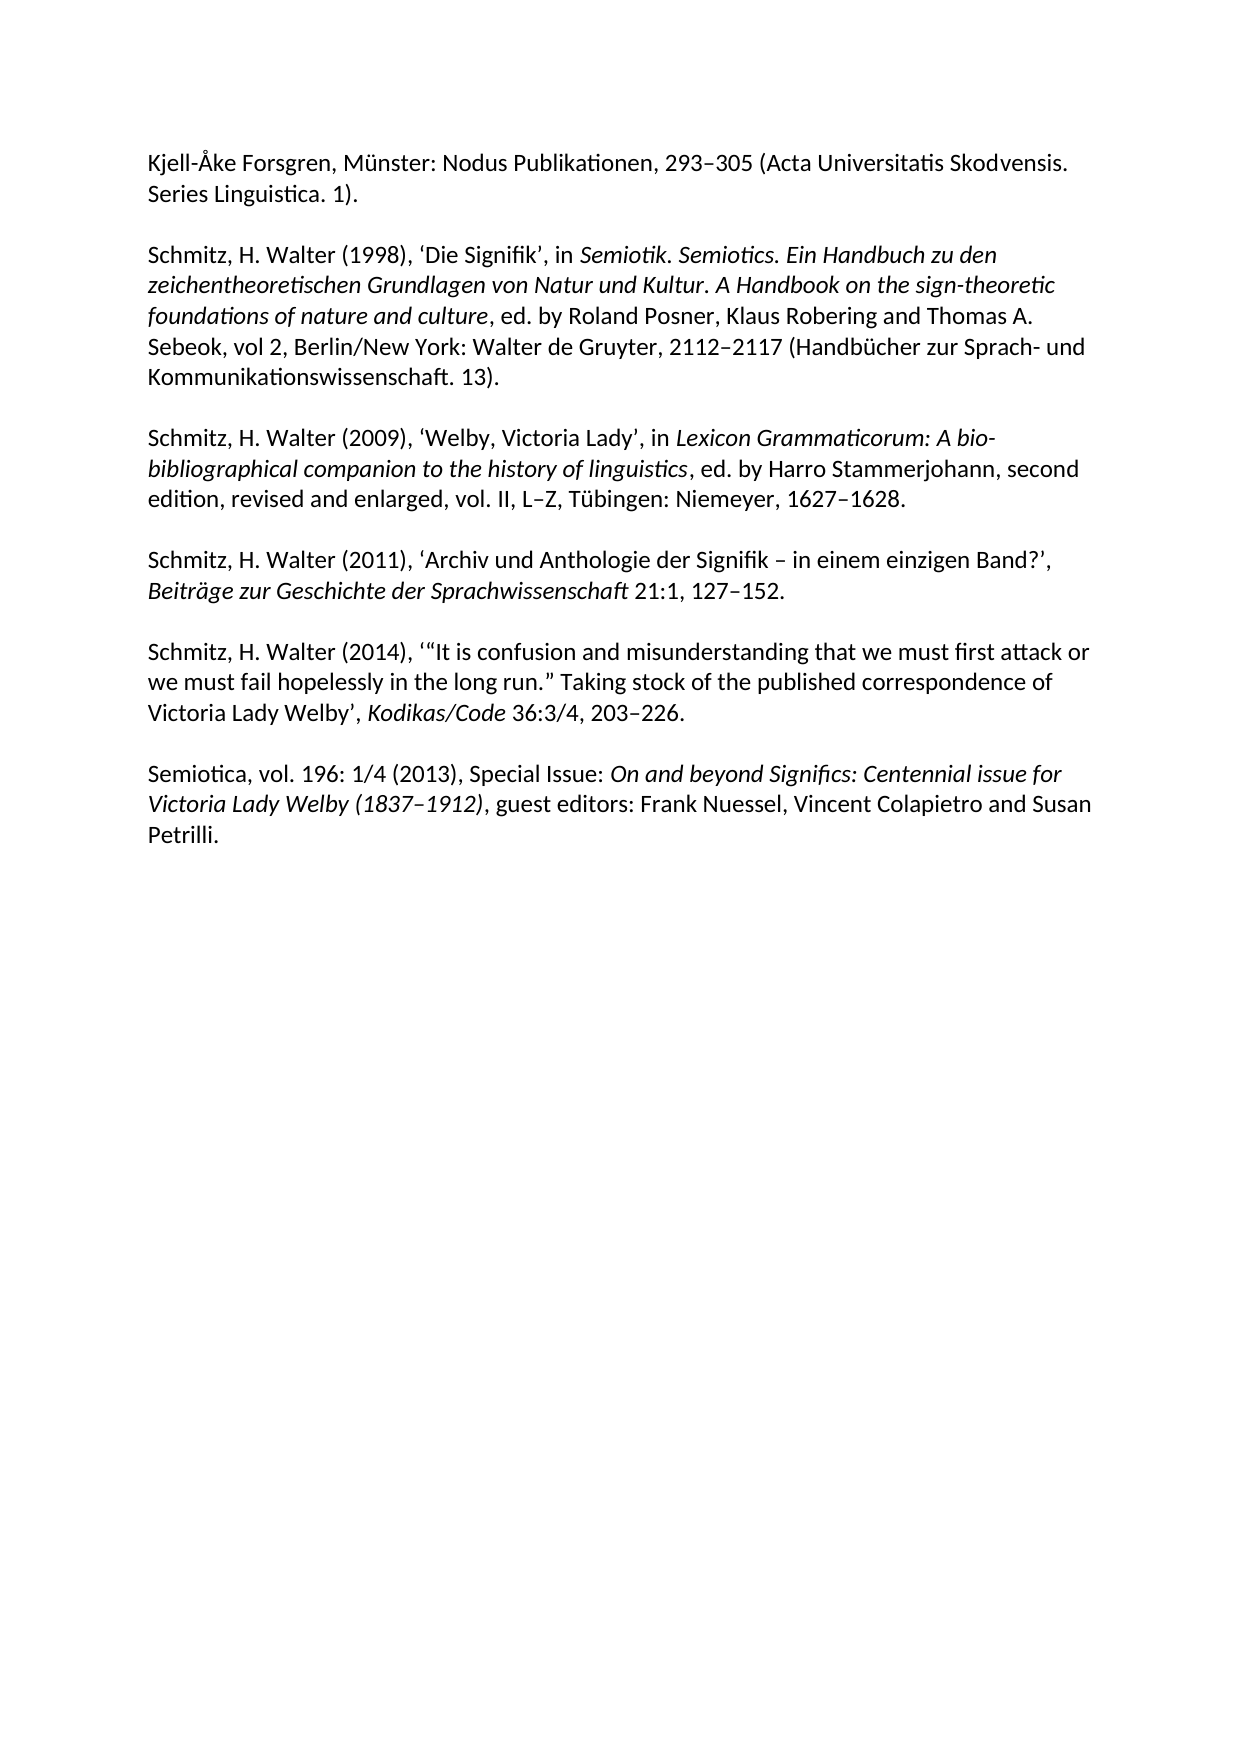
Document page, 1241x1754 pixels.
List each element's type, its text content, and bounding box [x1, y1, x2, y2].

text Schmitz, H. Walter (1998), ‘Die Signifik’, in Semiotik. Semiotics. Ein Handbuch zu den zeichentheoretischen Grundlagen von Natur und Kultur. A Handbook on the sign-theoretic foundations of nature and culture, ed. by Roland Posner, Klaus Robering and Thomas A. Sebeok, vol 2, Berlin/New York: Walter de Gruyter, 2112–2117 (Handbücher zur Sprach- und Kommunikationswissenschaft. 13). [148, 239, 1093, 392]
text Schmitz, H. Walter (2014), ‘“It is confusion and misunderstanding that we must first attack or we must fail hopelessly in the long run.” Taking stock of the published correspondence of Victoria Lady Welby’, Kodikas/Code 36:3/4, 203–226. [148, 636, 1093, 727]
text Schmitz, H. Walter (2011), ‘Archiv und Anthologie der Signifik – in einem einzigen Band?’, Beiträge zur Geschichte der Sprachwissenschaft 21:1, 127–152. [148, 544, 1093, 605]
text Semiotica, vol. 196: 1/4 (2013), Special Issue: On and beyond Significs: Centennial issue for Victoria Lady Welby (1837–1912), guest editors: Frank Nuessel, Vincent Colapietro and Susan Petrilli. [148, 758, 1093, 849]
text Schmitz, H. Walter (2009), ‘Welby, Victoria Lady’, in Lexicon Grammaticorum: A bio-bibliographical companion to the history of linguistics, ed. by Harro Stammerjohann, second edition, revised and enlarged, vol. II, L–Z, Tübingen: Niemeyer, 1627–1628. [148, 422, 1093, 514]
text Kjell-Åke Forsgren, Münster: Nodus Publikationen, 293–305 (Acta Universitatis Skod­vensis. Series Linguistica. 1). [148, 148, 1093, 209]
